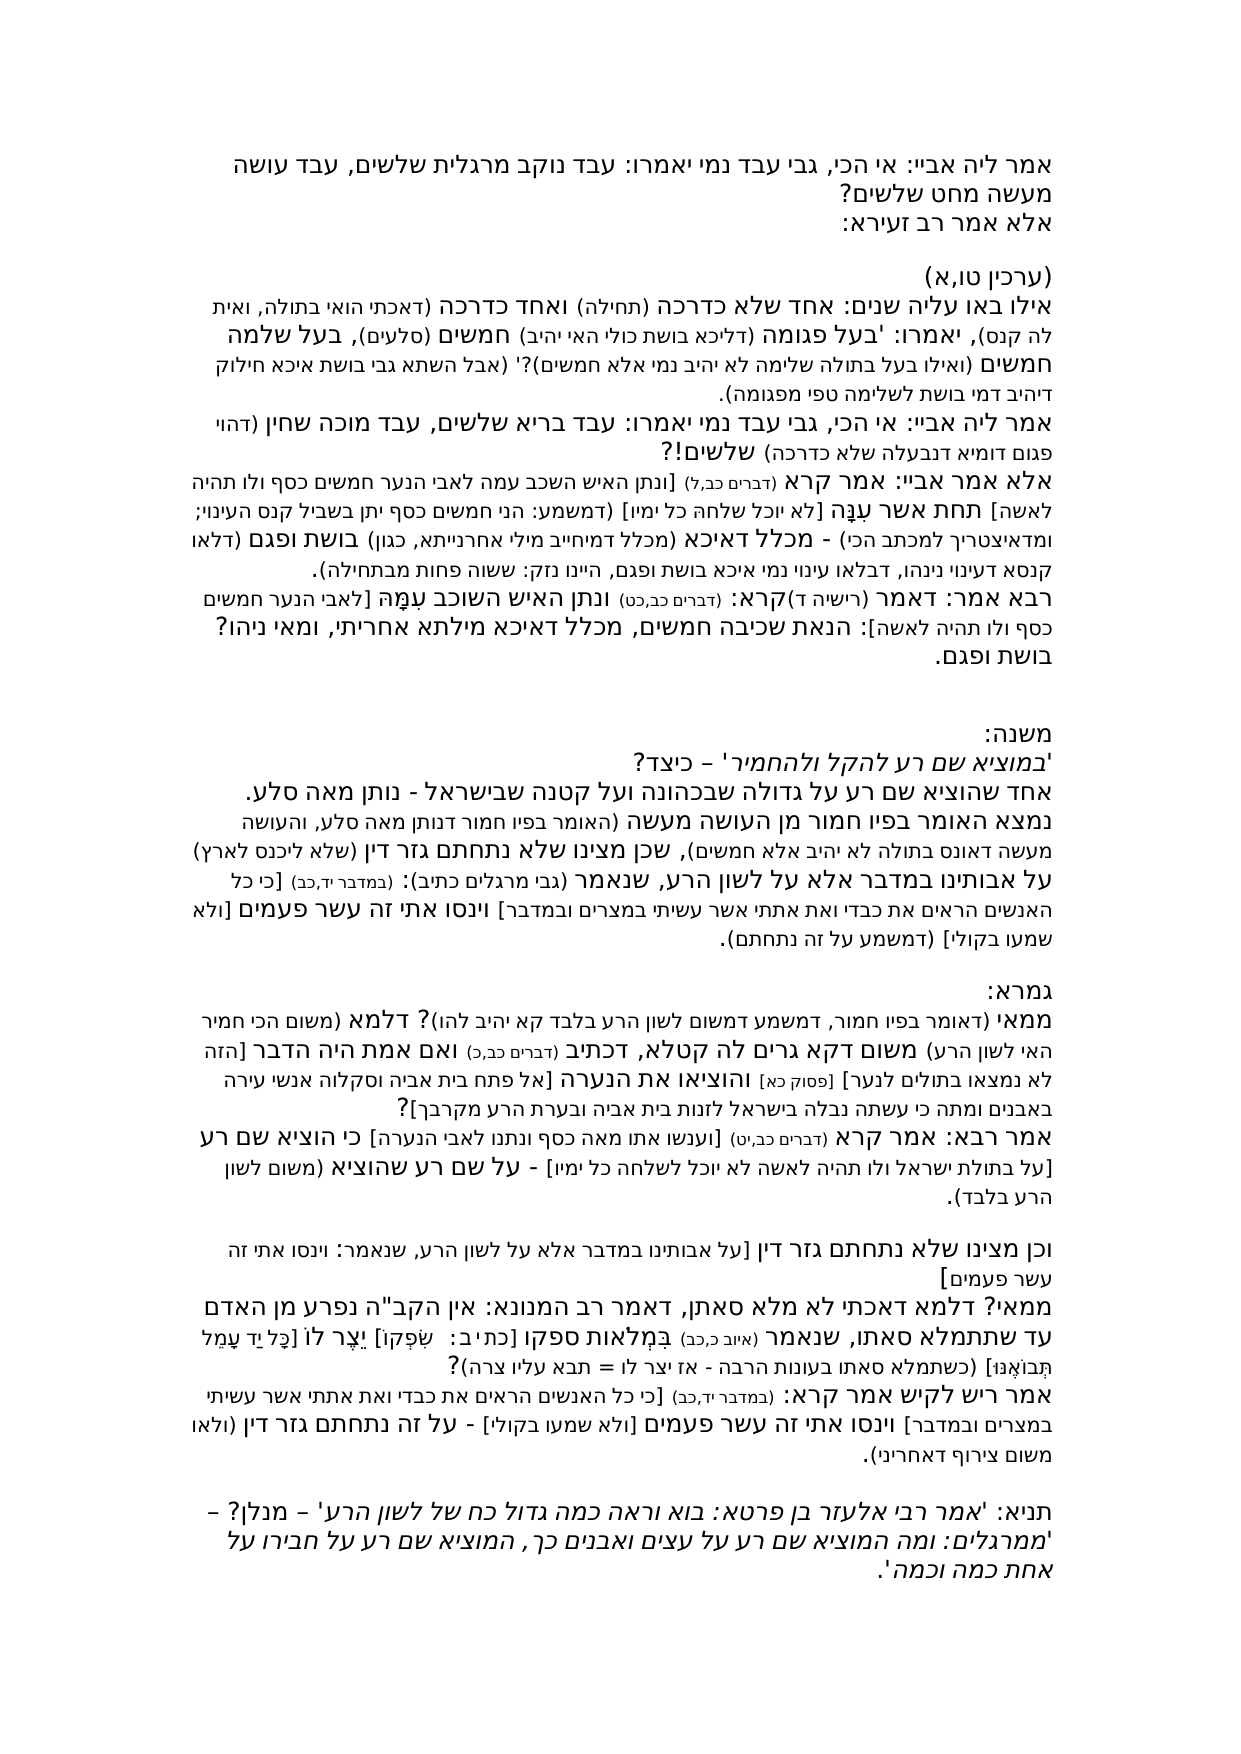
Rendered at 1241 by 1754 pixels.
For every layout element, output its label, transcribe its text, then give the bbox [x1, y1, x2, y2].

text אחד שהוציא שם רע על גדולה שבכהונה ועל קטנה שבישראל - נותן מאה סלע. [187, 777, 1053, 806]
text 'במוציא שם רע להקל ולהחמיר' – כיצד? [187, 748, 1053, 777]
text אילו באו עליה שנים: אחד שלא כדרכה (תחילה) ואחד כדרכה (דאכתי הואי בתולה, ואית לה קנס), יאמרו: 'בעל פגומה (דליכא בושת כולי האי יהיב) חמשים (סלעים), בעל שלמה חמשים (ואילו בעל בתולה שלימה לא יהיב נמי אלא חמשים)?' (אבל השתא גבי בושת איכא חילוק דיהיב דמי בושת לשלימה טפי מפגומה). [187, 291, 1053, 408]
text תניא: 'אמר רבי אלעזר בן פרטא: בוא וראה כמה גדול כח של לשון הרע' – מנלן? – 'ממרגלים: ומה המוציא שם רע על עצים ואבנים כך, המוציא שם רע על חבירו על אחת כמה וכמה'. [187, 1497, 1053, 1584]
text אמר ליה אביי: אי הכי, גבי עבד נמי יאמרו: עבד נוקב מרגלית שלשים, עבד עושה מעשה מחט שלשים? [187, 150, 1053, 208]
text אלא אמר רב זעירא: [187, 208, 1053, 238]
text וכן מצינו שלא נתחתם גזר דין [על אבותינו במדבר אלא על לשון הרע, שנאמר: וינסו אתי זה עשר פעמים] [187, 1234, 1053, 1292]
text גמרא: [187, 976, 1053, 1006]
text רבא אמר: דאמר (רישיה ד)קרא: (דברים כב,כט) ונתן האיש השוכב עִמָּהּ [לאבי הנער חמשים כסף ולו תהיה לאשה]: הנאת שכיבה חמשים, מכלל דאיכא מילתא אחריתי, ומאי ניהו? בושת ופגם. [187, 583, 1053, 671]
text אמר ריש לקיש אמר קרא: (במדבר יד,כב) [כי כל האנשים הראים את כבדי ואת אתתי אשר עשיתי במצרים ובמדבר] וינסו אתי זה עשר פעמים [ולא שמעו בקולי] - על זה נתחתם גזר דין (ולאו משום צירוף דאחריני). [187, 1380, 1053, 1468]
text אמר רבא: אמר קרא (דברים כב,יט) [וענשו אתו מאה כסף ונתנו לאבי הנערה] כי הוציא שם רע [על בתולת ישראל ולו תהיה לאשה לא יוכל לשלחה כל ימיו] - על שם רע שהוציא (משום לשון הרע בלבד). [187, 1122, 1053, 1210]
text נמצא האומר בפיו חמור מן העושה מעשה (האומר בפיו חמור דנותן מאה סלע, והעושה מעשה דאונס בתולה לא יהיב אלא חמשים), שכן מצינו שלא נתחתם גזר דין (שלא ליכנס לארץ) על אבותינו במדבר אלא על לשון הרע, שנאמר (גבי מרגלים כתיב): (במדבר יד,כב) [כי כל האנשים הראים את כבדי ואת אתתי אשר עשיתי במצרים ובמדבר] וינסו אתי זה עשר פעמים [ולא שמעו בקולי] (דמשמע על זה נתחתם). [187, 806, 1053, 952]
text משנה: [187, 719, 1053, 748]
text אמר ליה אביי: אי הכי, גבי עבד נמי יאמרו: עבד בריא שלשים, עבד מוכה שחין (דהוי פגום דומיא דנבעלה שלא כדרכה) שלשים!? [187, 408, 1053, 466]
text ממאי? דלמא דאכתי לא מלא סאתן, דאמר רב המנונא: אין הקב"ה נפרע מן האדם עד שתתמלא סאתו, שנאמר (איוב כ,כב) בִּמְלֹאות ספקו [כתיב: שִׂפְקוֹ] יֵצֶר לוֹ [כָּל יַד עָמֵל תְּבוֹאֶנּוּ] (כשתמלא סאתו בעונות הרבה - אז יצר לו = תבא עליו צרה)? [187, 1292, 1053, 1380]
text (ערכין טו,א) [187, 262, 1053, 291]
text ממאי (דאומר בפיו חמור, דמשמע דמשום לשון הרע בלבד קא יהיב להו)? דלמא (משום הכי חמיר האי לשון הרע) משום דקא גרים לה קטלא, דכתיב (דברים כב,כ) ואם אמת היה הדבר [הזה לא נמצאו בתולים לנער] [פסוק כא] והוציאו את הנערה [אל פתח בית אביה וסקלוה אנשי עירה באבנים ומתה כי עשתה נבלה בישראל לזנות בית אביה ובערת הרע מקרבך]? [187, 1006, 1053, 1122]
text אלא אמר אביי: אמר קרא (דברים כב,ל) [ונתן האיש השכב עמה לאבי הנער חמשים כסף ולו תהיה לאשה] תחת אשר עִנָּה [לא יוכל שלחהּ כל ימיו] (דמשמע: הני חמשים כסף יתן בשביל קנס העינוי; ומדאיצטריך למכתב הכי) - מכלל דאיכא (מכלל דמיחייב מילי אחרנייתא, כגון) בושת ופגם (דלאו קנסא דעינוי נינהו, דבלאו עינוי נמי איכא בושת ופגם, היינו נזק: ששוה פחות מבתחילה). [187, 466, 1053, 583]
